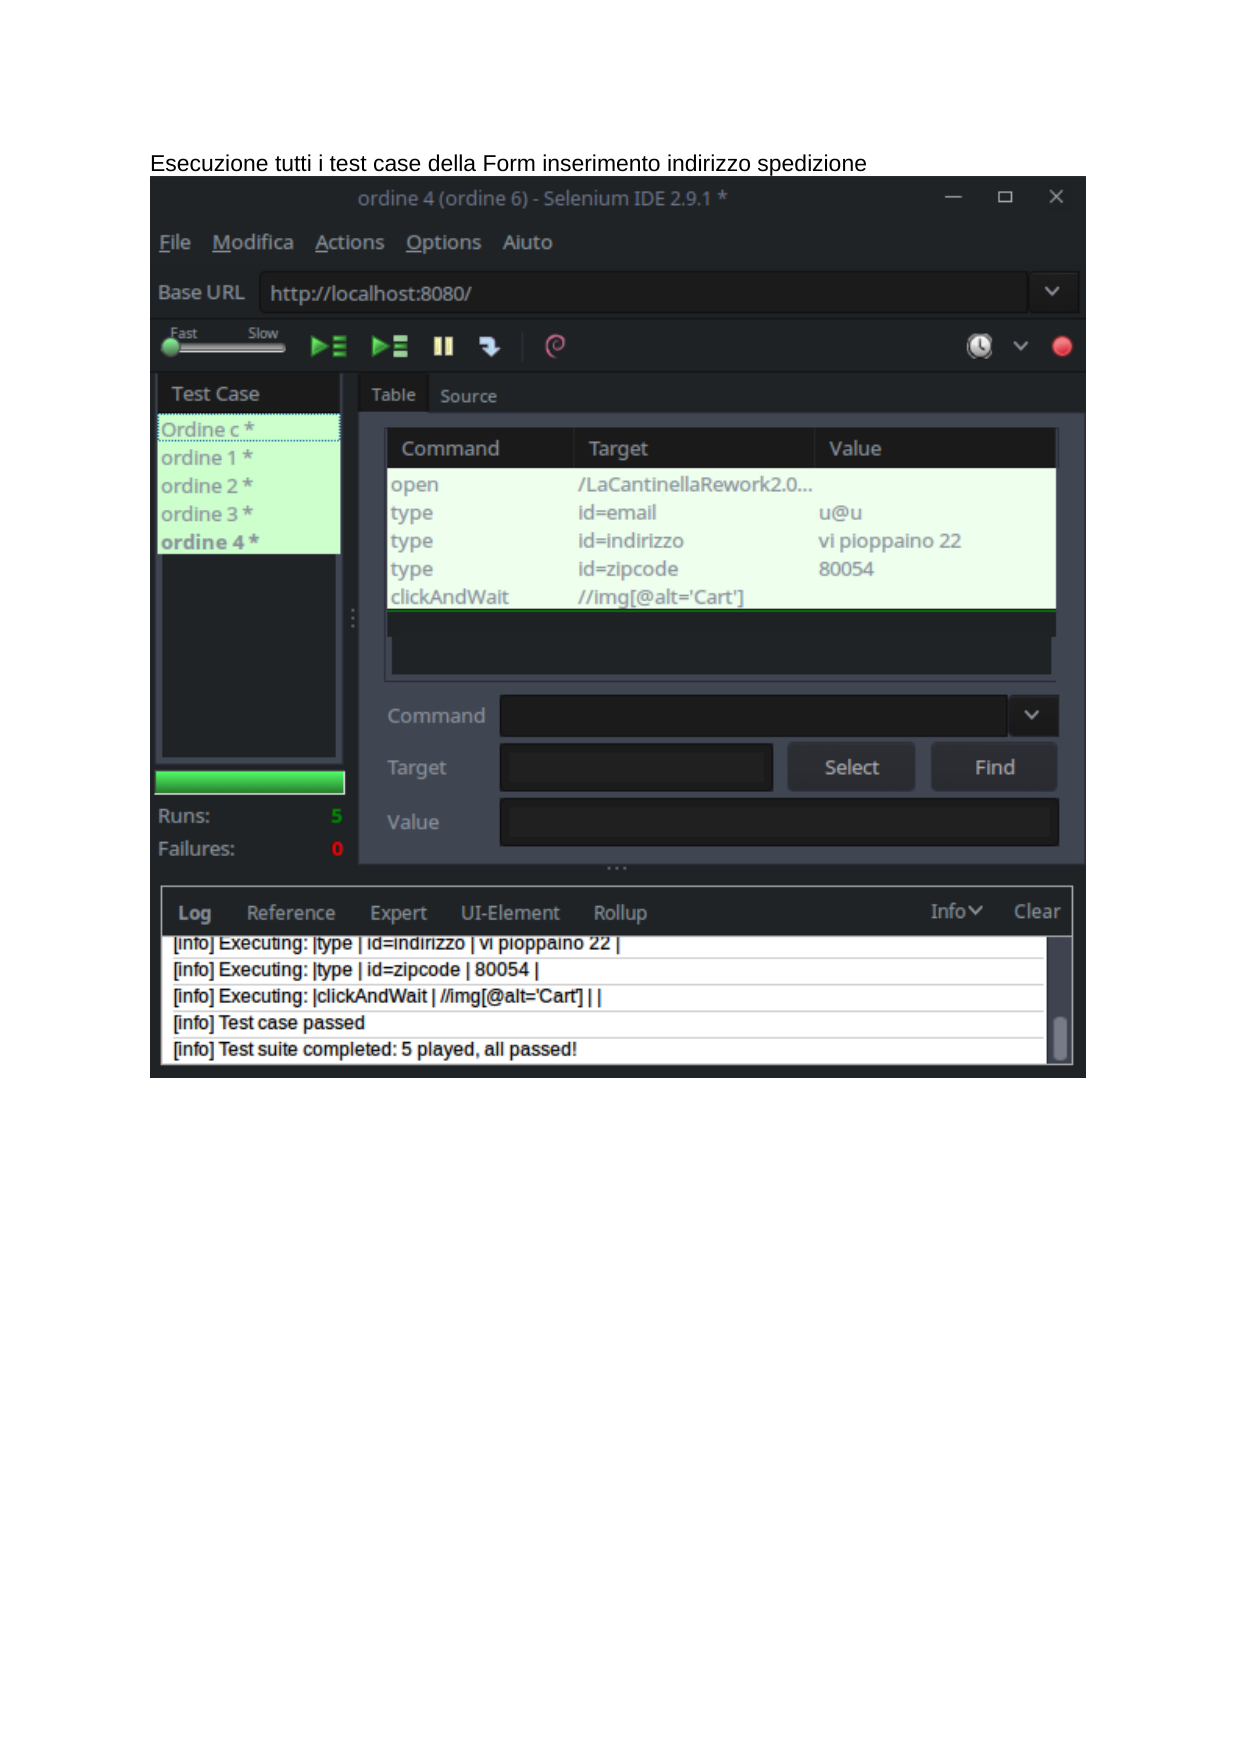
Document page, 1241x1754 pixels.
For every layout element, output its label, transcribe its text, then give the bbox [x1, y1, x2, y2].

picture [150, 176, 1086, 1078]
text Esecuzione tutti i test case della Form inserimento indirizzo spedizione [150, 150, 1090, 176]
